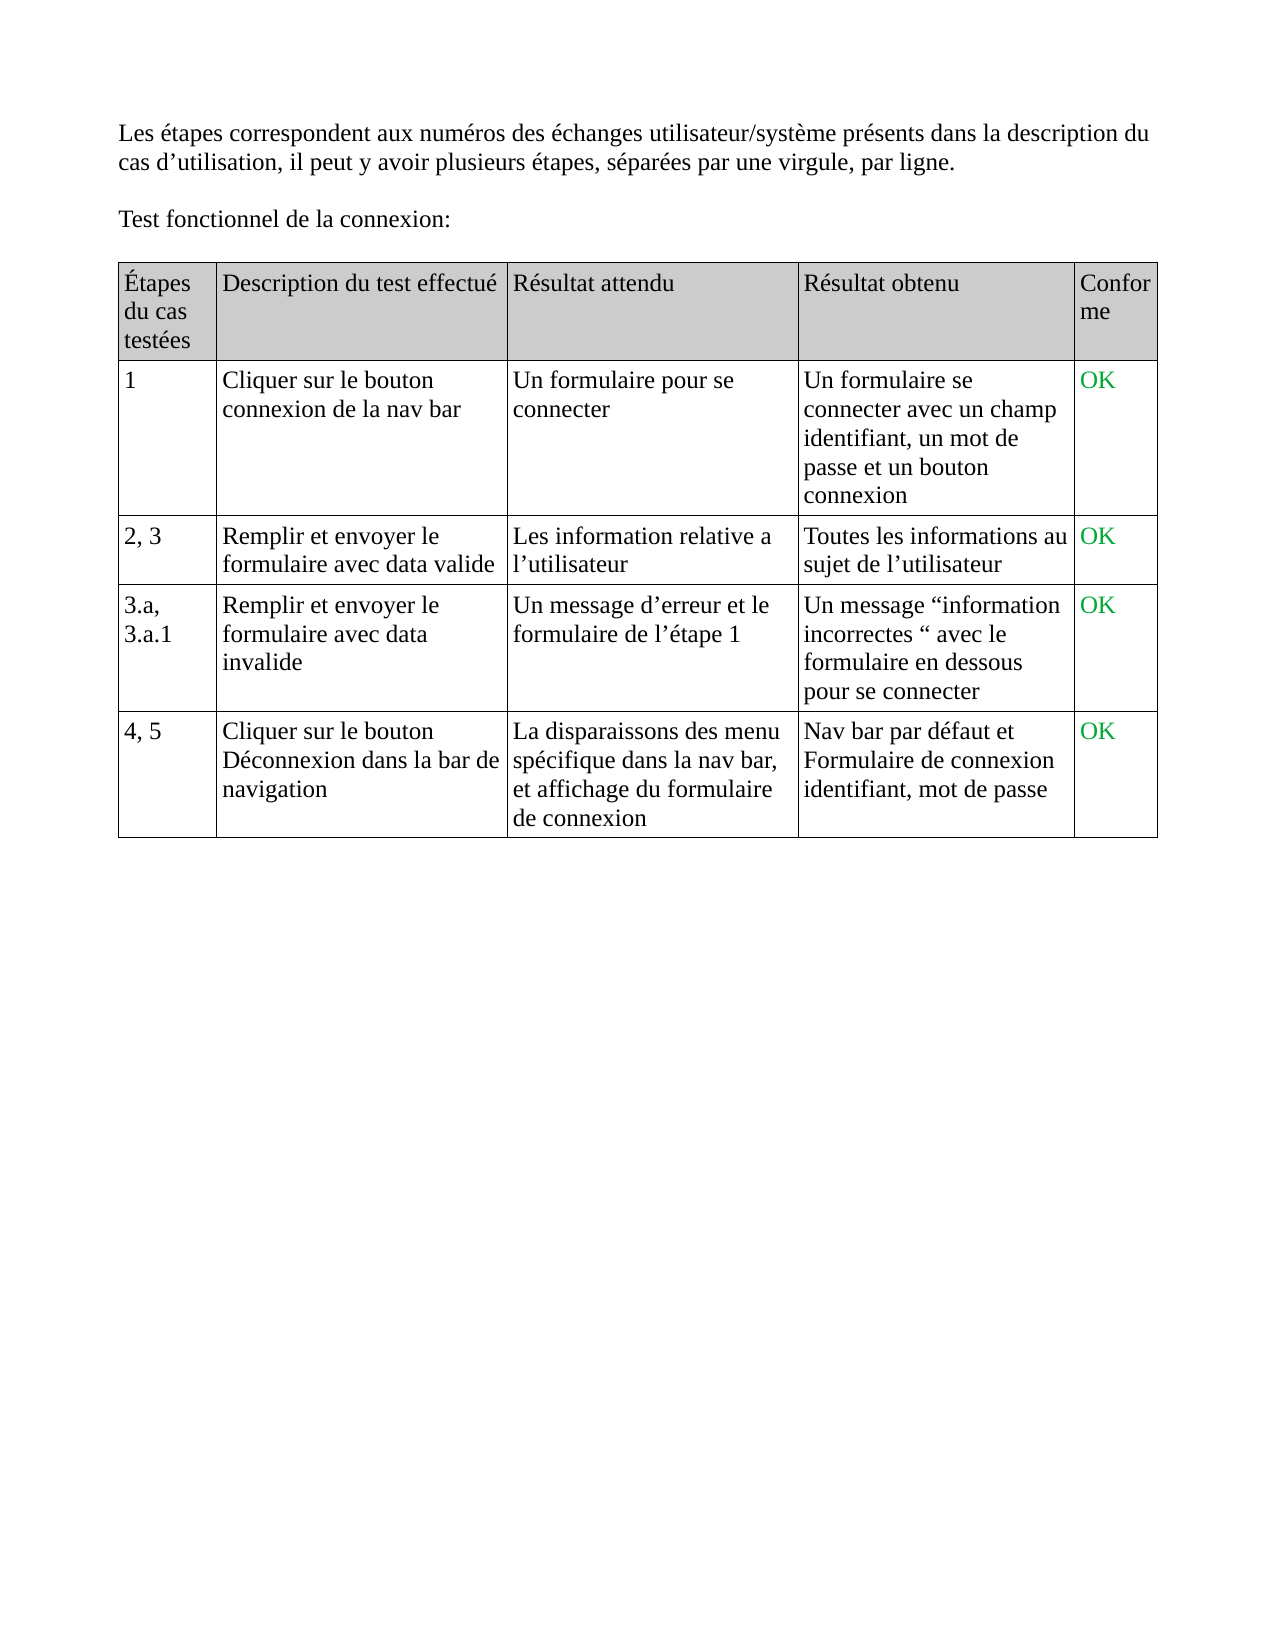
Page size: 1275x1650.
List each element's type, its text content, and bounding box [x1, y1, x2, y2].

table_cell Un message “information incorrectes “ avec le formulaire en dessous pour se connecter [799, 585, 1074, 711]
table_cell Cliquer sur le bouton connexion de la nav bar [217, 361, 507, 515]
text Les étapes correspondent aux numéros des échanges utilisateur/système présents dans la description du cas d’utilisation, il peut y avoir plusieurs étapes, séparées par une virgule, par ligne. [118, 118, 1157, 176]
text Test fonctionnel de la connexion: [118, 204, 1157, 233]
table_header Conforme [1075, 263, 1157, 360]
table_cell OK [1075, 585, 1157, 711]
table_cell 4, 5 [119, 712, 216, 837]
table_cell OK [1075, 361, 1157, 515]
table_header Description du test effectué [217, 263, 507, 360]
table_cell Remplir et envoyer le formulaire avec data valide [217, 516, 507, 584]
table_header Résultat obtenu [799, 263, 1074, 360]
table_header Résultat attendu [508, 263, 798, 360]
table_cell Cliquer sur le bouton Déconnexion dans la bar de navigation [217, 712, 507, 837]
table_cell Toutes les informations au sujet de l’utilisateur [799, 516, 1074, 584]
table_cell 3.a, 3.a.1 [119, 585, 216, 711]
table_cell Nav bar par défaut et Formulaire de connexion identifiant, mot de passe [799, 712, 1074, 837]
table_cell Remplir et envoyer le formulaire avec data invalide [217, 585, 507, 711]
table_cell Un message d’erreur et le formulaire de l’étape 1 [508, 585, 798, 711]
table_cell OK [1075, 516, 1157, 584]
table_cell OK [1075, 712, 1157, 837]
table_cell La disparaissons des menu spécifique dans la nav bar, et affichage du formulaire de connexion [508, 712, 798, 837]
table_cell Les information relative a l’utilisateur [508, 516, 798, 584]
table_cell Un formulaire se connecter avec un champ identifiant, un mot de passe et un bouton connexion [799, 361, 1074, 515]
table_header Étapes du cas testées [119, 263, 216, 360]
table_cell 2, 3 [119, 516, 216, 584]
table_cell Un formulaire pour se connecter [508, 361, 798, 515]
table_cell 1 [119, 361, 216, 515]
